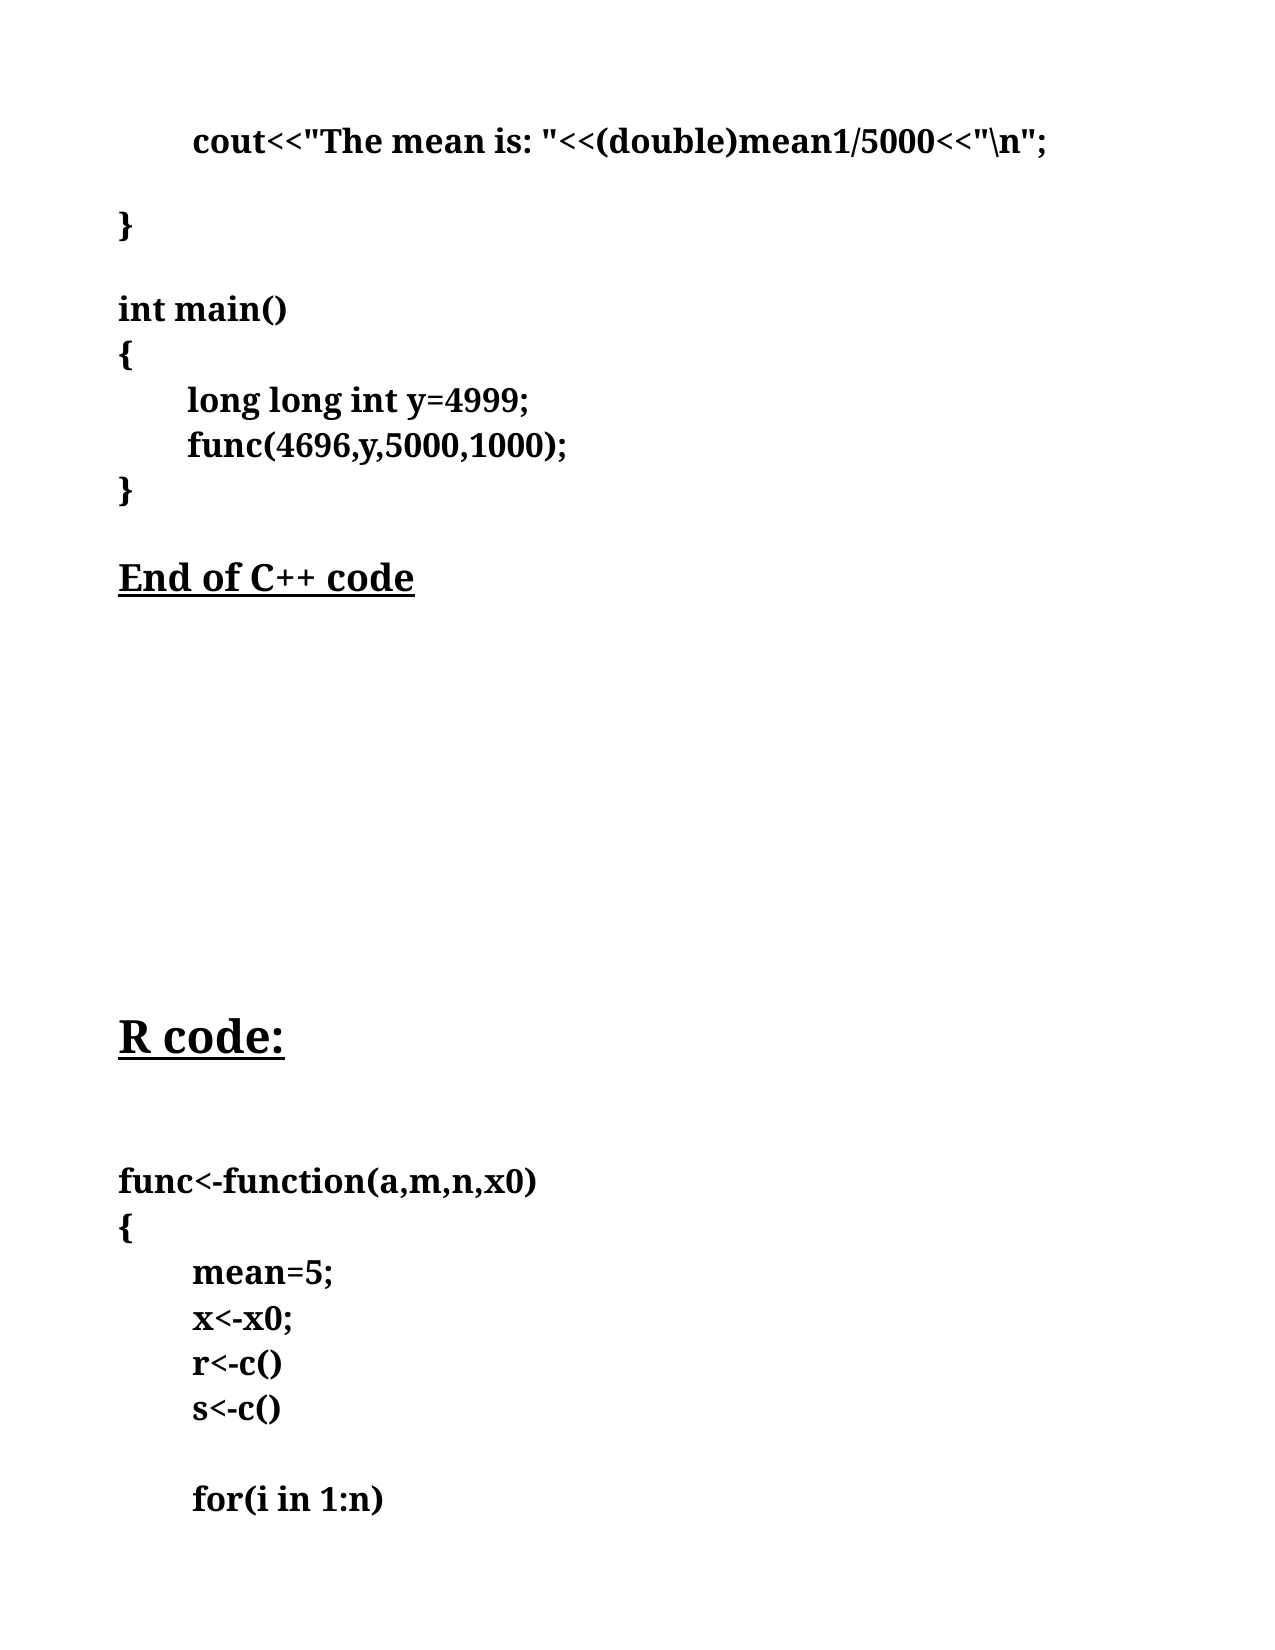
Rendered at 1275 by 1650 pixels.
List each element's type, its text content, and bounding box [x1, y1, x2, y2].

text cout<<"The mean is: "<<(double)mean1/5000<<"\n"; [118, 118, 1157, 163]
text func(4696,y,5000,1000); [118, 422, 1157, 467]
text int main() [118, 286, 1157, 331]
text x<-x0; [118, 1294, 1157, 1340]
text func<-function(a,m,n,x0) [118, 1158, 1157, 1203]
text for(i in 1:n) [118, 1476, 1157, 1521]
text { [118, 331, 1157, 376]
text } [118, 467, 1157, 513]
text End of C++ code [118, 551, 1157, 602]
text r<-c() [118, 1340, 1157, 1385]
text mean=5; [118, 1249, 1157, 1294]
text { [118, 1203, 1157, 1249]
text long long int y=4999; [118, 376, 1157, 422]
text R code: [118, 1004, 1157, 1067]
text s<-c() [118, 1385, 1157, 1431]
text } [118, 202, 1157, 247]
